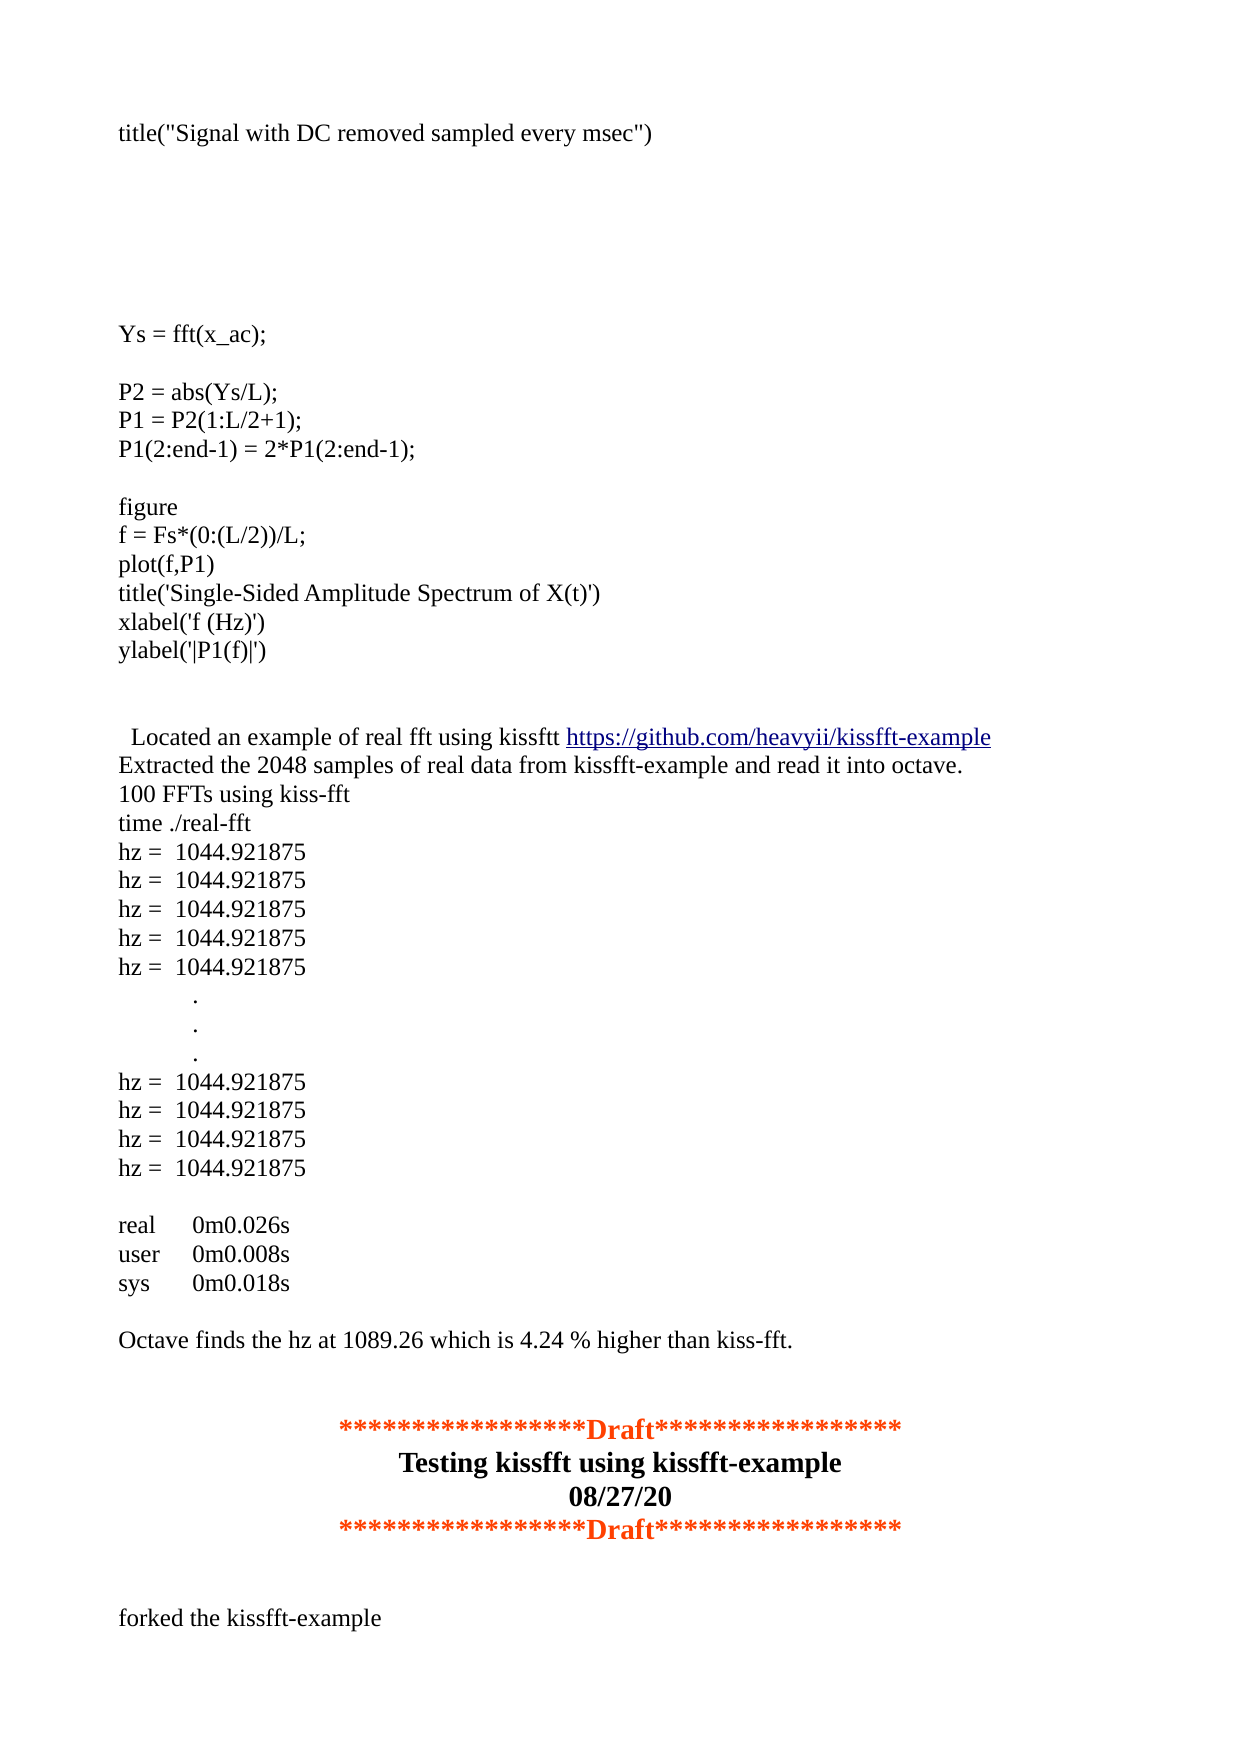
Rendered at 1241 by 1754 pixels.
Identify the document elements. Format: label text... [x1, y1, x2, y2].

text hz = 1044.921875 [118, 894, 1122, 923]
text hz = 1044.921875 [118, 1153, 1122, 1182]
text hz = 1044.921875 [118, 923, 1122, 952]
text figure [118, 492, 1122, 521]
text forked the kissfft-example [118, 1603, 1122, 1632]
text hz = 1044.921875 [118, 1067, 1122, 1096]
text . [118, 981, 1122, 1009]
text ylabel('|P1(f)|') [118, 636, 1122, 664]
text title("Signal with DC removed sampled every msec") [118, 118, 1122, 147]
text Located an example of real fft using kissftt https://github.com/heavyii/kissfft-example [118, 722, 1122, 751]
text time ./real-fft [118, 808, 1122, 837]
text xlabel('f (Hz)') [118, 607, 1122, 636]
text plot(f,P1) [118, 549, 1122, 578]
text Extracted the 2048 samples of real data from kissfft-example and read it into octave. [118, 751, 1122, 779]
text hz = 1044.921875 [118, 952, 1122, 981]
text *****************Draft***************** [118, 1412, 1122, 1445]
text hz = 1044.921875 [118, 1096, 1122, 1124]
text sys 0m0.018s [118, 1268, 1122, 1297]
text real 0m0.026s [118, 1211, 1122, 1239]
text *****************Draft***************** [118, 1512, 1122, 1546]
text . [118, 1009, 1122, 1038]
text P2 = abs(Ys/L); [118, 377, 1122, 406]
text 100 FFTs using kiss-fft [118, 779, 1122, 808]
text 08/27/20 [118, 1479, 1122, 1512]
text user 0m0.008s [118, 1239, 1122, 1268]
text P1 = P2(1:L/2+1); [118, 406, 1122, 434]
text Testing kissfft using kissfft-example [118, 1445, 1122, 1479]
text hz = 1044.921875 [118, 1124, 1122, 1153]
text Ys = fft(x_ac); [118, 319, 1122, 348]
text P1(2:end-1) = 2*P1(2:end-1); [118, 434, 1122, 463]
text title('Single-Sided Amplitude Spectrum of X(t)') [118, 578, 1122, 607]
text . [118, 1038, 1122, 1067]
text Octave finds the hz at 1089.26 which is 4.24 % higher than kiss-fft. [118, 1326, 1122, 1354]
text f = Fs*(0:(L/2))/L; [118, 521, 1122, 549]
text hz = 1044.921875 [118, 866, 1122, 894]
text hz = 1044.921875 [118, 837, 1122, 866]
